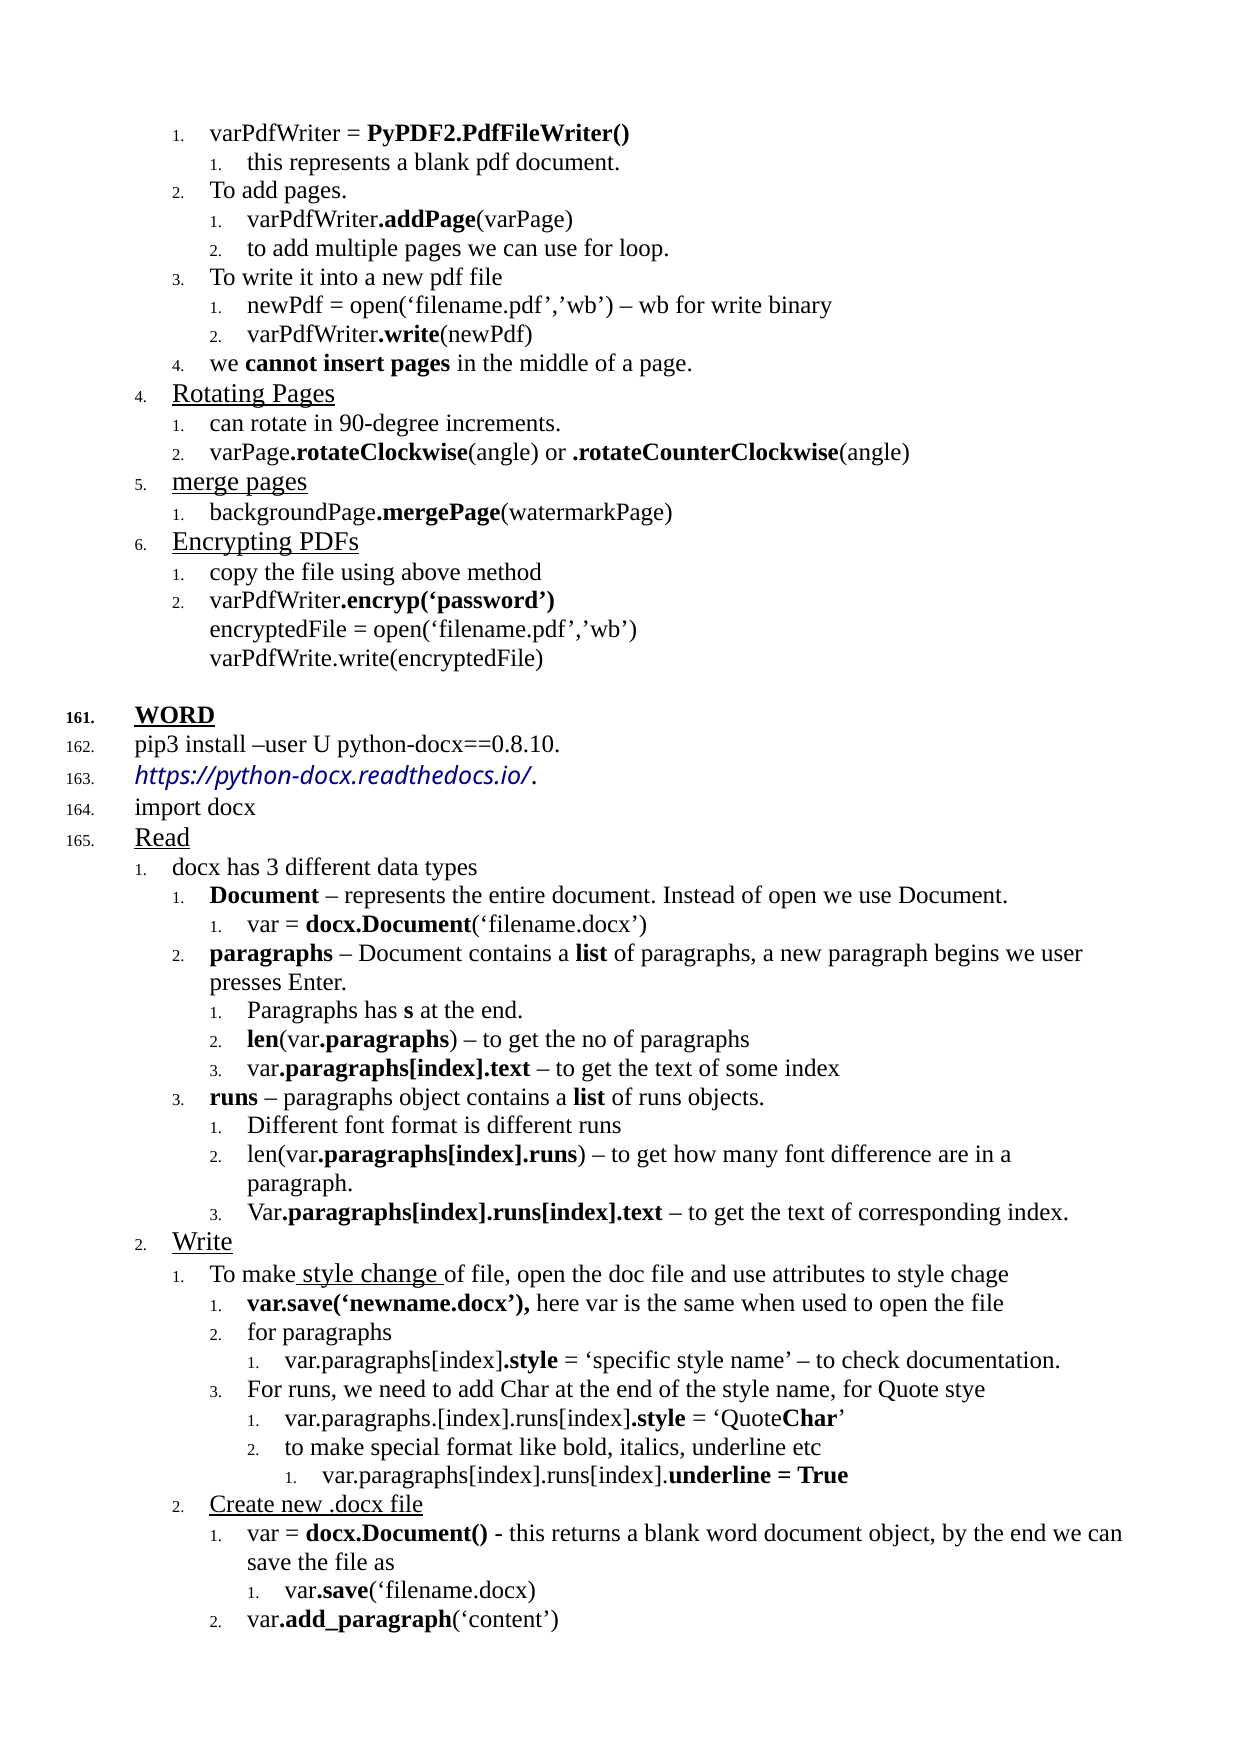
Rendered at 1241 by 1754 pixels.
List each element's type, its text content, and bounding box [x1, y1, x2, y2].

list to add multiple pages we can use for loop. [209, 233, 1123, 262]
list Read [65, 821, 1123, 852]
list pip3 install –user U python-docx==0.8.10. [65, 729, 1123, 758]
list WORD [65, 700, 1123, 729]
list varPdfWriter.addPage(varPage) [209, 204, 1123, 233]
list import docx [65, 792, 1123, 821]
list varPdfWriter.encryp(‘password’) [172, 585, 1123, 614]
list newPdf = open(‘filename.pdf’,’wb’) – wb for write binary [209, 291, 1123, 319]
list To make style change of file, open the doc file and use attributes to style chage [172, 1257, 1123, 1288]
list Paragraphs has s at the end. [209, 996, 1123, 1024]
list encryptedFile = open(‘filename.pdf’,’wb’) [172, 614, 1123, 643]
list var = docx.Document(‘filename.docx’) [209, 909, 1123, 938]
list for paragraphs [209, 1317, 1123, 1345]
list this represents a blank pdf document. [209, 147, 1123, 176]
list Var.paragraphs[index].runs[index].text – to get the text of corresponding index. [209, 1197, 1123, 1226]
list var.paragraphs.[index].runs[index].style = ‘QuoteChar’ [247, 1403, 1123, 1432]
list Encrypting PDFs [134, 525, 1123, 557]
list Different font format is different runs [209, 1111, 1123, 1139]
list For runs, we need to add Char at the end of the style name, for Quote stye [209, 1374, 1123, 1403]
list varPdfWriter.write(newPdf) [209, 319, 1123, 348]
list var = docx.Document() - this returns a blank word document object, by the end we can save the file as [209, 1518, 1123, 1575]
list https://python-docx.readthedocs.io/. [65, 758, 1123, 792]
list Create new .docx file [172, 1489, 1123, 1518]
list merge pages [134, 466, 1123, 497]
list varPdfWrite.write(encryptedFile) [172, 643, 1123, 672]
list copy the file using above method [172, 557, 1123, 585]
list Rotating Pages [134, 377, 1123, 408]
list var.save(‘newname.docx’), here var is the same when used to open the file [209, 1288, 1123, 1317]
list var.add_paragraph(‘content’) [209, 1604, 1123, 1633]
list we cannot insert pages in the middle of a page. [172, 348, 1123, 377]
list len(var.paragraphs) – to get the no of paragraphs [209, 1024, 1123, 1053]
list var.paragraphs[index].style = ‘specific style name’ – to check documentation. [247, 1345, 1123, 1374]
list var.paragraphs[index].runs[index].underline = True [284, 1460, 1123, 1489]
list var.save(‘filename.docx) [247, 1575, 1123, 1604]
list To add pages. [172, 176, 1123, 204]
list varPdfWriter = PyPDF2.PdfFileWriter() [172, 118, 1123, 147]
list Write [134, 1226, 1123, 1257]
list varPage.rotateClockwise(angle) or .rotateCounterClockwise(angle) [172, 437, 1123, 466]
list can rotate in 90-degree increments. [172, 408, 1123, 437]
list To write it into a new pdf file [172, 262, 1123, 291]
list runs – paragraphs object contains a list of runs objects. [172, 1082, 1123, 1111]
list paragraphs – Document contains a list of paragraphs, a new paragraph begins we user presses Enter. [172, 938, 1123, 996]
list len(var.paragraphs[index].runs) – to get how many font difference are in a paragraph. [209, 1139, 1123, 1197]
list var.paragraphs[index].text – to get the text of some index [209, 1053, 1123, 1082]
list docx has 3 different data types [134, 852, 1123, 881]
list Document – represents the entire document. Instead of open we use Document. [172, 881, 1123, 909]
list to make special format like bold, italics, underline etc [247, 1432, 1123, 1460]
list backgroundPage.mergePage(watermarkPage) [172, 497, 1123, 525]
